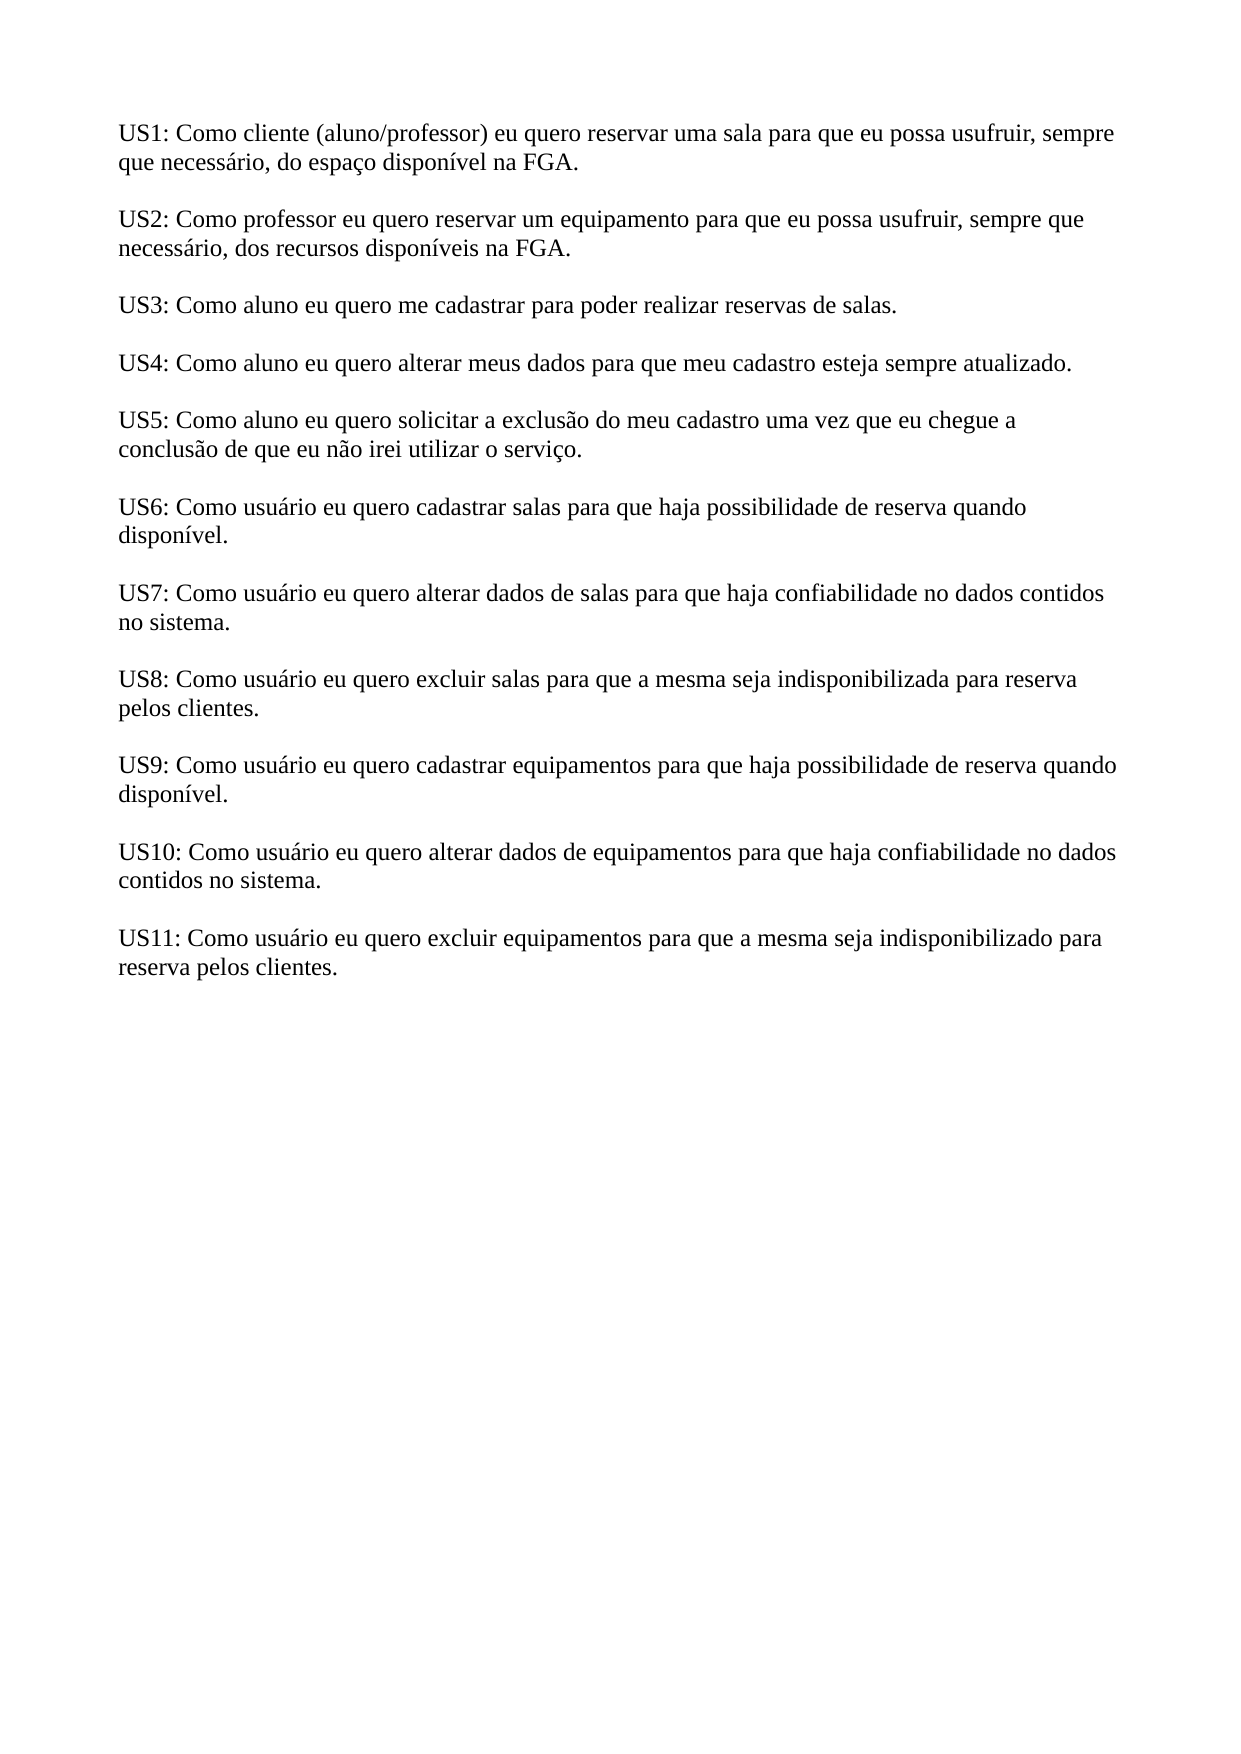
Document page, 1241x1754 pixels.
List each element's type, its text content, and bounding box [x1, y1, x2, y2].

text US9: Como usuário eu quero cadastrar equipamentos para que haja possibilidade de reserva quando disponível. [118, 751, 1122, 808]
text US4: Como aluno eu quero alterar meus dados para que meu cadastro esteja sempre atualizado. [118, 348, 1122, 377]
text US2: Como professor eu quero reservar um equipamento para que eu possa usufruir, sempre que necessário, dos recursos disponíveis na FGA. [118, 204, 1122, 262]
text US7: Como usuário eu quero alterar dados de salas para que haja confiabilidade no dados contidos no sistema. [118, 578, 1122, 636]
text US3: Como aluno eu quero me cadastrar para poder realizar reservas de salas. [118, 291, 1122, 319]
text US6: Como usuário eu quero cadastrar salas para que haja possibilidade de reserva quando disponível. [118, 492, 1122, 549]
text US1: Como cliente (aluno/professor) eu quero reservar uma sala para que eu possa usufruir, sempre que necessário, do espaço disponível na FGA. [118, 118, 1122, 176]
text US11: Como usuário eu quero excluir equipamentos para que a mesma seja indisponibilizado para reserva pelos clientes. [118, 923, 1122, 981]
text US5: Como aluno eu quero solicitar a exclusão do meu cadastro uma vez que eu chegue a conclusão de que eu não irei utilizar o serviço. [118, 406, 1122, 463]
text US10: Como usuário eu quero alterar dados de equipamentos para que haja confiabilidade no dados contidos no sistema. [118, 837, 1122, 894]
text US8: Como usuário eu quero excluir salas para que a mesma seja indisponibilizada para reserva pelos clientes. [118, 664, 1122, 722]
